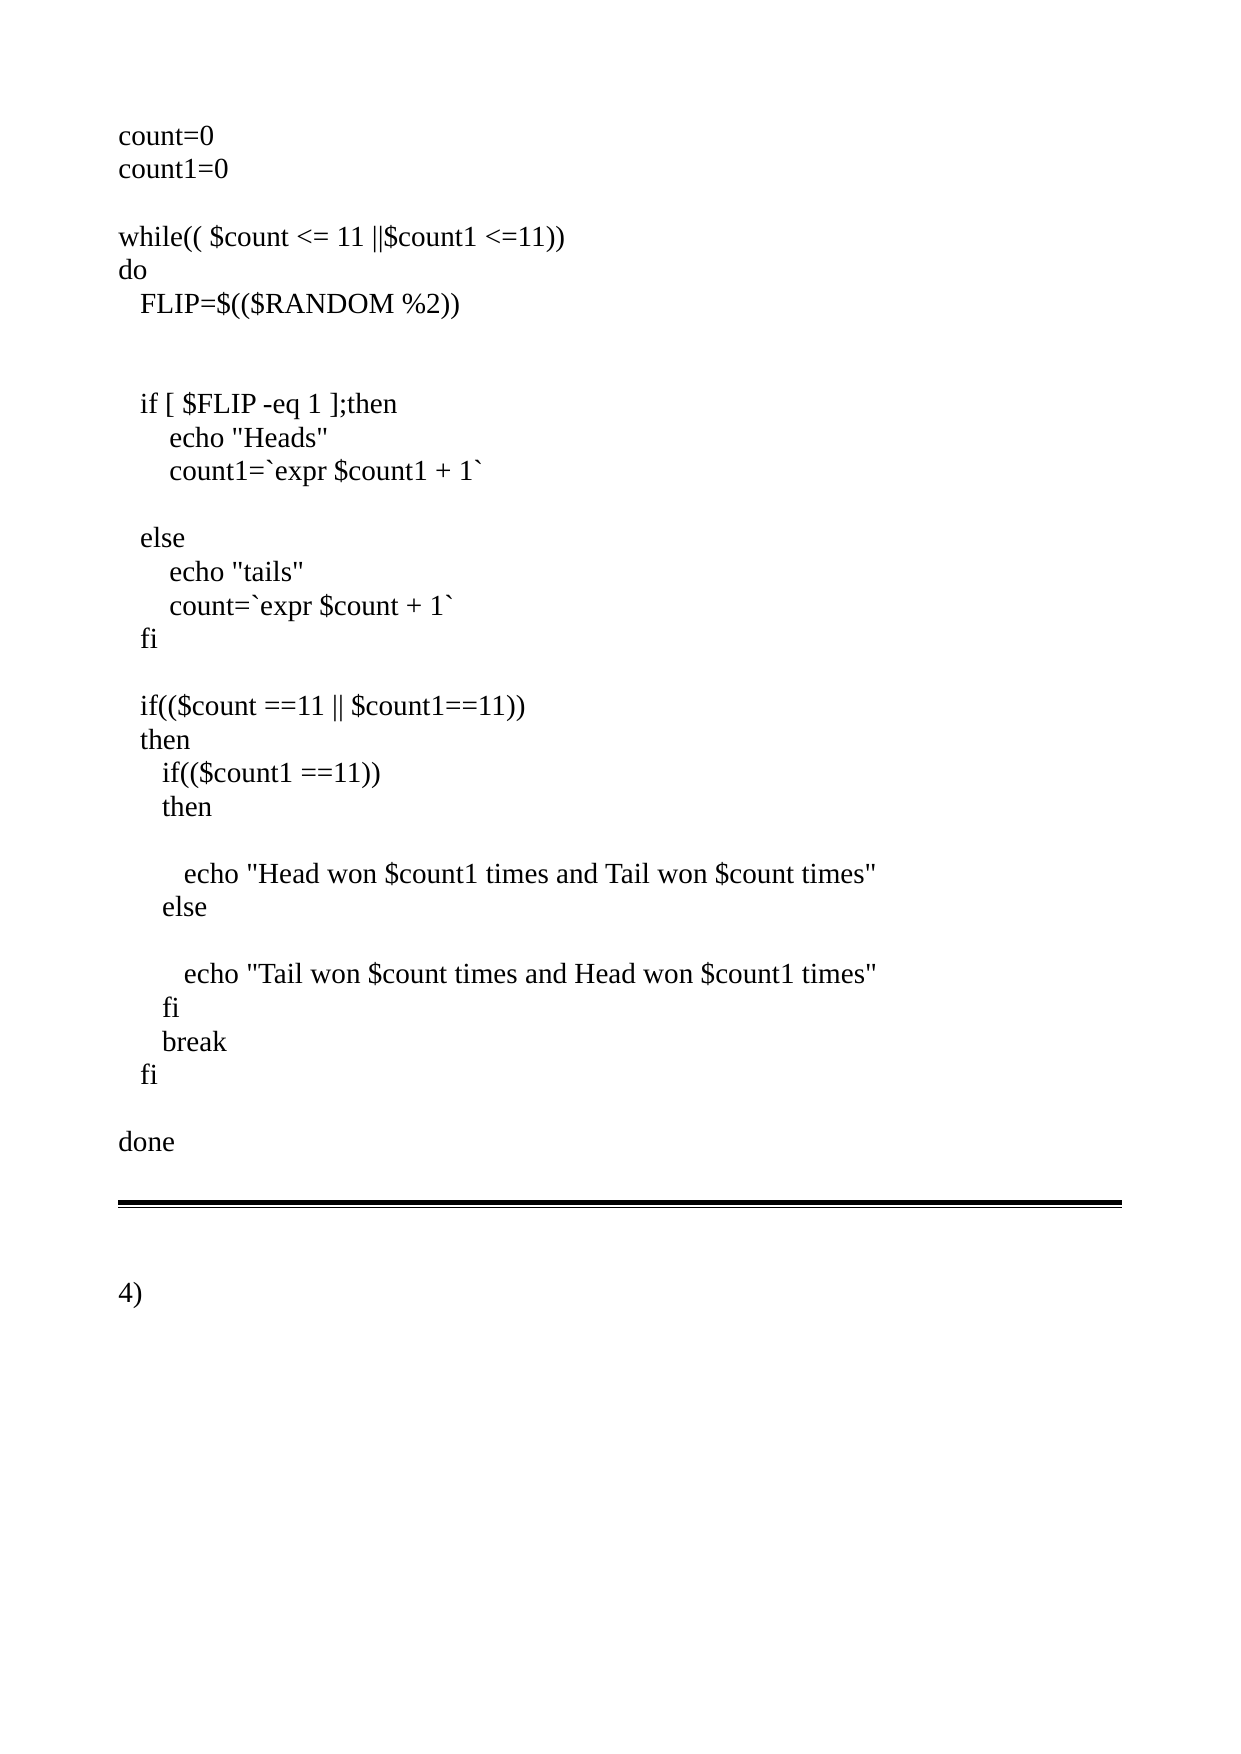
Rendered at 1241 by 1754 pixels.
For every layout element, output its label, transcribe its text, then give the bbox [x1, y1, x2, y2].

text then [118, 722, 1122, 755]
text echo "Tail won $count times and Head won $count1 times" [118, 957, 1122, 990]
text echo "Heads" [118, 420, 1122, 453]
text echo "Head won $count1 times and Tail won $count times" [118, 856, 1122, 889]
text count1=0 [118, 152, 1122, 185]
text FLIP=$(($RANDOM %2)) [118, 286, 1122, 319]
text done [118, 1124, 1122, 1158]
text count1=`expr $count1 + 1` [118, 453, 1122, 487]
text count=0 [118, 118, 1122, 152]
text fi [118, 1057, 1122, 1091]
text count=`expr $count + 1` [118, 588, 1122, 621]
text else [118, 889, 1122, 923]
text echo "tails" [118, 554, 1122, 588]
text then [118, 789, 1122, 822]
text break [118, 1024, 1122, 1057]
text if(($count1 ==11)) [118, 755, 1122, 789]
text do [118, 252, 1122, 286]
text if(($count ==11 || $count1==11)) [118, 688, 1122, 722]
text if [ $FLIP -eq 1 ];then [118, 386, 1122, 420]
text fi [118, 621, 1122, 655]
text fi [118, 990, 1122, 1024]
text while(( $count <= 11 ||$count1 <=11)) [118, 219, 1122, 252]
text else [118, 521, 1122, 554]
text 4) [118, 1276, 1122, 1309]
